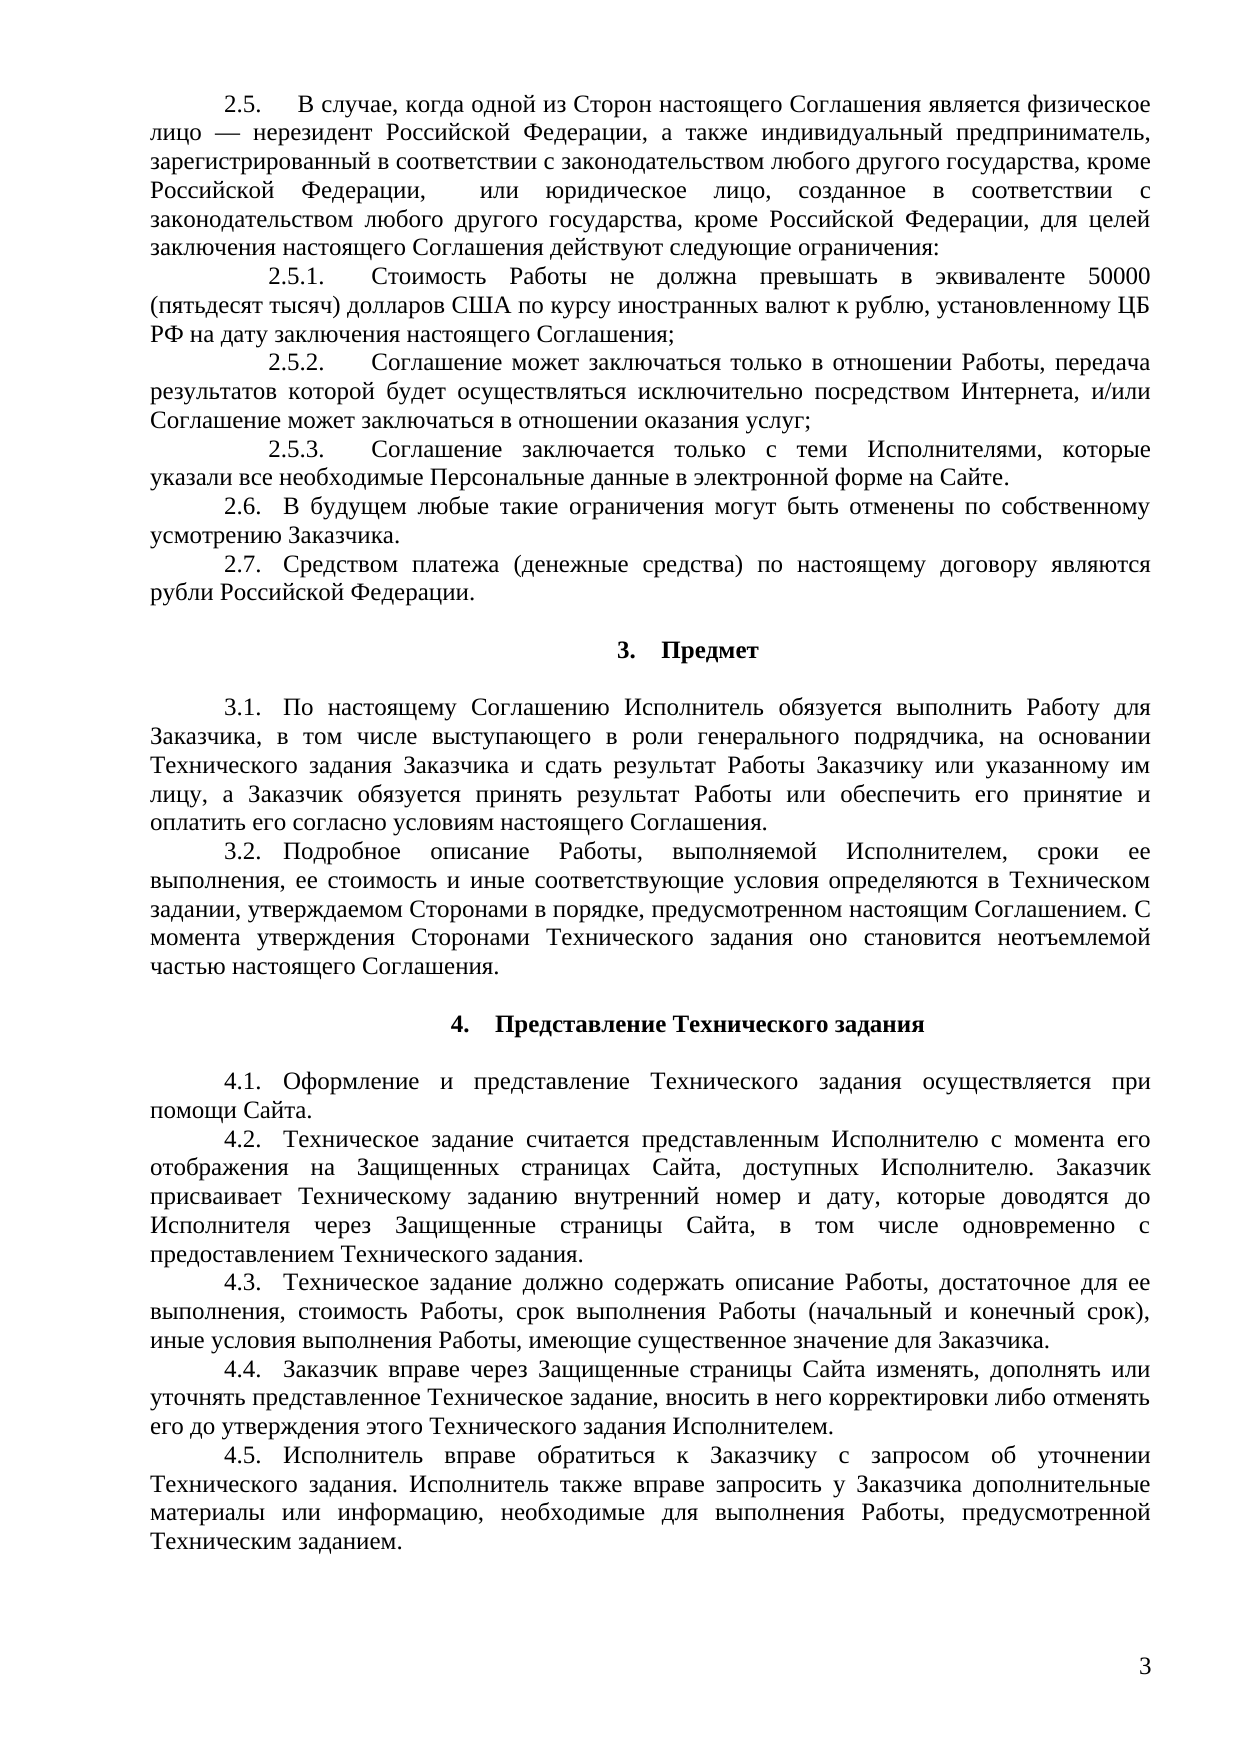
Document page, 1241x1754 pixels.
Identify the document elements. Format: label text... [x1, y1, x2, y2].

list Соглашение может заключаться только в отношении Работы, передача результатов которой будет осуществляться исключительно посредством Интернета, и/или Соглашение может заключаться в отношении оказания услуг; [150, 347, 1152, 434]
list Средством платежа (денежные средства) по настоящему договору являются рубли Российской Федерации. [150, 549, 1152, 606]
list По настоящему Соглашению Исполнитель обязуется выполнить Работу для Заказчика, в том числе выступающего в роли генерального подрядчика, на основании Технического задания Заказчика и сдать результат Работы Заказчику или указанному им лицу, а Заказчик обязуется принять результат Работы или обеспечить его принятие и оплатить его согласно условиям настоящего Соглашения. [150, 692, 1152, 836]
list Стоимость Работы не должна превышать в эквиваленте 50000 (пятьдесят тысяч) долларов США по курсу иностранных валют к рублю, установленному ЦБ РФ на дату заключения настоящего Соглашения; [150, 261, 1152, 347]
list Подробное описание Работы, выполняемой Исполнителем, сроки ее выполнения, ее стоимость и иные соответствующие условия определяются в Техническом задании, утверждаемом Сторонами в порядке, предусмотренном настоящим Соглашением. С момента утверждения Сторонами Технического задания оно становится неотъемлемой частью настоящего Соглашения. [150, 836, 1152, 980]
list Оформление и представление Технического задания осуществляется при помощи Сайта. [150, 1066, 1152, 1124]
list Предмет [150, 635, 1152, 664]
list Техническое задание должно содержать описание Работы, достаточное для ее выполнения, стоимость Работы, срок выполнения Работы (начальный и конечный срок), иные условия выполнения Работы, имеющие существенное значение для Заказчика. [150, 1267, 1152, 1354]
list В случае, когда одной из Сторон настоящего Соглашения является физическое лицо — нерезидент Российской Федерации, а также индивидуальный предприниматель, зарегистрированный в соответствии с законодательством любого другого государства, кроме Российской Федерации, или юридическое лицо, созданное в соответствии с законодательством любого другого государства, кроме Российской Федерации, для целей заключения настоящего Соглашения действуют следующие ограничения: [150, 89, 1152, 261]
list Заказчик вправе через Защищенные страницы Сайта изменять, дополнять или уточнять представленное Техническое задание, вносить в него корректировки либо отменять его до утверждения этого Технического задания Исполнителем. [150, 1354, 1152, 1440]
list Техническое задание считается представленным Исполнителю с момента его отображения на Защищенных страницах Сайта, доступных Исполнителю. Заказчик присваивает Техническому заданию внутренний номер и дату, которые доводятся до Исполнителя через Защищенные страницы Сайта, в том числе одновременно с предоставлением Технического задания. [150, 1124, 1152, 1267]
list Соглашение заключается только с теми Исполнителями, которые указали все необходимые Персональные данные в электронной форме на Сайте. [150, 434, 1152, 491]
list В будущем любые такие ограничения могут быть отменены по собственному усмотрению Заказчика. [150, 491, 1152, 549]
list Представление Технического задания [150, 1009, 1152, 1037]
list Исполнитель вправе обратиться к Заказчику с запросом об уточнении Технического задания. Исполнитель также вправе запросить у Заказчика дополнительные материалы или информацию, необходимые для выполнения Работы, предусмотренной Техническим заданием. [150, 1440, 1152, 1555]
